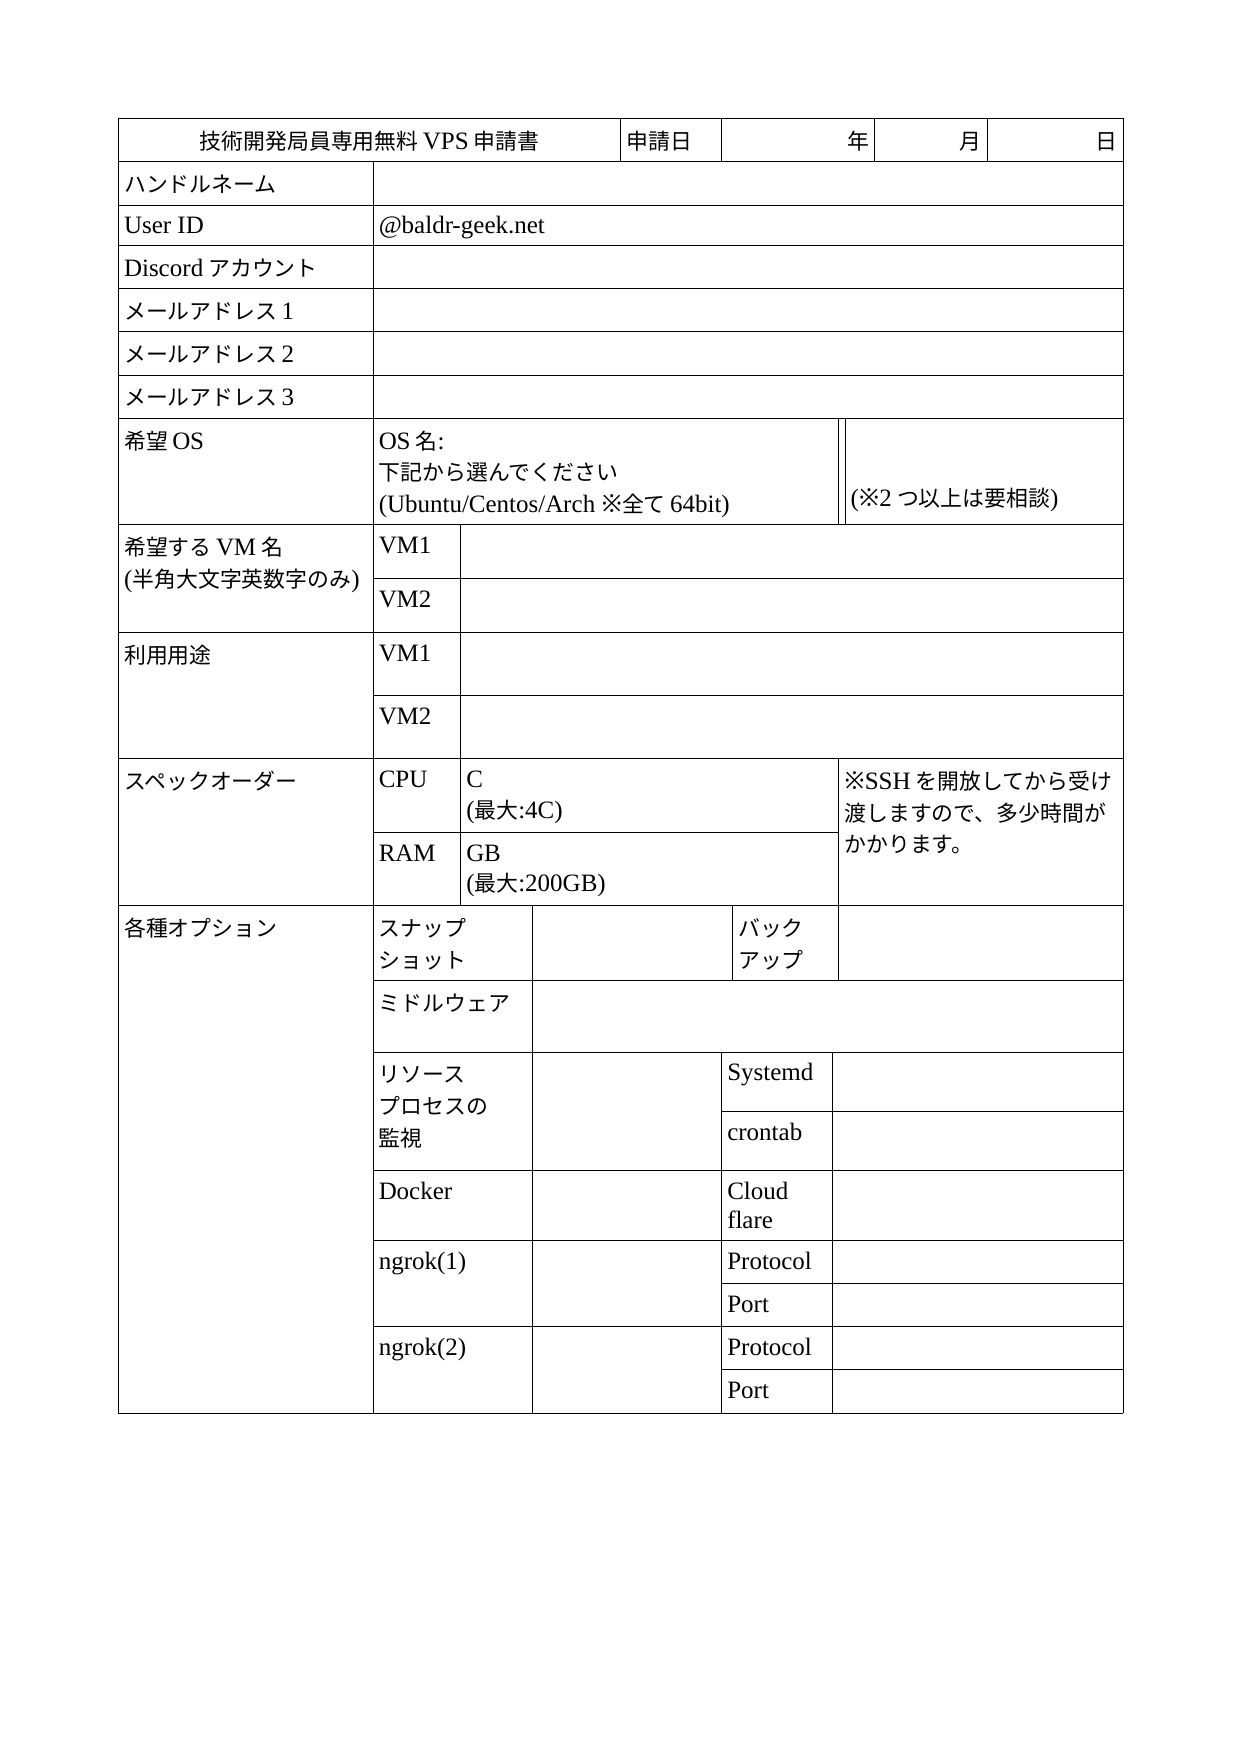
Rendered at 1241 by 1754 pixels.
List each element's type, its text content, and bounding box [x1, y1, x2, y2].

table_cell [461, 579, 1123, 632]
table_cell VM1 [374, 525, 460, 578]
table_cell [533, 906, 732, 980]
table_cell RAM [374, 833, 460, 905]
table_cell 個数 [839, 419, 845, 524]
table_cell ngrok(2) [374, 1327, 532, 1412]
table_cell CPU [374, 759, 460, 832]
table_cell Systemd [722, 1053, 832, 1111]
table_cell メールアドレス3 [119, 376, 373, 418]
table_cell [833, 1112, 1123, 1170]
table_cell [374, 162, 1123, 204]
table_cell 利用用途 [119, 633, 373, 758]
table_cell [461, 633, 1123, 695]
table_cell ミドルウェア [374, 981, 532, 1052]
table_cell リソース プロセスの 監視 [374, 1053, 532, 1170]
table_cell [533, 1053, 721, 1170]
table_cell バックアップ [733, 906, 838, 980]
table_cell Port [722, 1370, 832, 1412]
table_cell [533, 1171, 721, 1240]
table_header 年 [722, 119, 874, 161]
table_cell [461, 696, 1123, 758]
table_header 月 [875, 119, 987, 161]
table_cell [839, 906, 1123, 980]
table_cell User ID [119, 206, 373, 245]
table_cell メールアドレス1 [119, 289, 373, 331]
table_cell 希望するVM名 (半角大文字英数字のみ) [119, 525, 373, 632]
table_cell crontab [722, 1112, 832, 1170]
table_cell メールアドレス2 [119, 332, 373, 374]
table_cell [833, 1284, 1123, 1326]
table_cell [374, 332, 1123, 374]
table_header 技術開発局員専用無料VPS申請書 [119, 119, 620, 161]
table_cell [833, 1241, 1123, 1283]
table_cell スナップショット [374, 906, 532, 980]
table_cell [533, 981, 1123, 1052]
table_cell C (最大:4C) [461, 759, 838, 832]
table_cell [833, 1053, 1123, 1111]
table_cell [833, 1327, 1123, 1369]
table_header 申請日 [621, 119, 721, 161]
table_cell VM1 [374, 633, 460, 695]
table_cell ※SSHを開放してから受け渡しますので、多少時間がかかります。 [839, 759, 1123, 905]
table_cell VM2 [374, 696, 460, 758]
table_cell OS名: 下記から選んでください (Ubuntu/Centos/Arch ※全て64bit) [374, 419, 838, 524]
table_cell (※2つ以上は要相談) [846, 419, 1123, 524]
table_cell Discordアカウント [119, 246, 373, 288]
table_cell [533, 1327, 721, 1412]
table_cell Protocol [722, 1241, 832, 1283]
table_cell Port [722, 1284, 832, 1326]
table_cell [374, 289, 1123, 331]
table_cell Cloud flare [722, 1171, 832, 1240]
table_cell スペックオーダー [119, 759, 373, 905]
table_cell 希望OS [119, 419, 373, 524]
table_cell [374, 376, 1123, 418]
table_cell GB (最大:200GB) [461, 833, 838, 905]
table_cell [461, 525, 1123, 578]
table_cell [533, 1241, 721, 1326]
table_cell VM2 [374, 579, 460, 632]
table_cell [833, 1171, 1123, 1240]
table_cell [374, 246, 1123, 288]
table_header 日 [988, 119, 1123, 161]
table_cell 各種オプション [119, 906, 373, 1412]
table_cell ハンドルネーム [119, 162, 373, 204]
table_cell ngrok(1) [374, 1241, 532, 1326]
table_cell Protocol [722, 1327, 832, 1369]
table_cell @baldr-geek.net [374, 206, 1123, 245]
table_cell Docker [374, 1171, 532, 1240]
table_cell [833, 1370, 1123, 1412]
